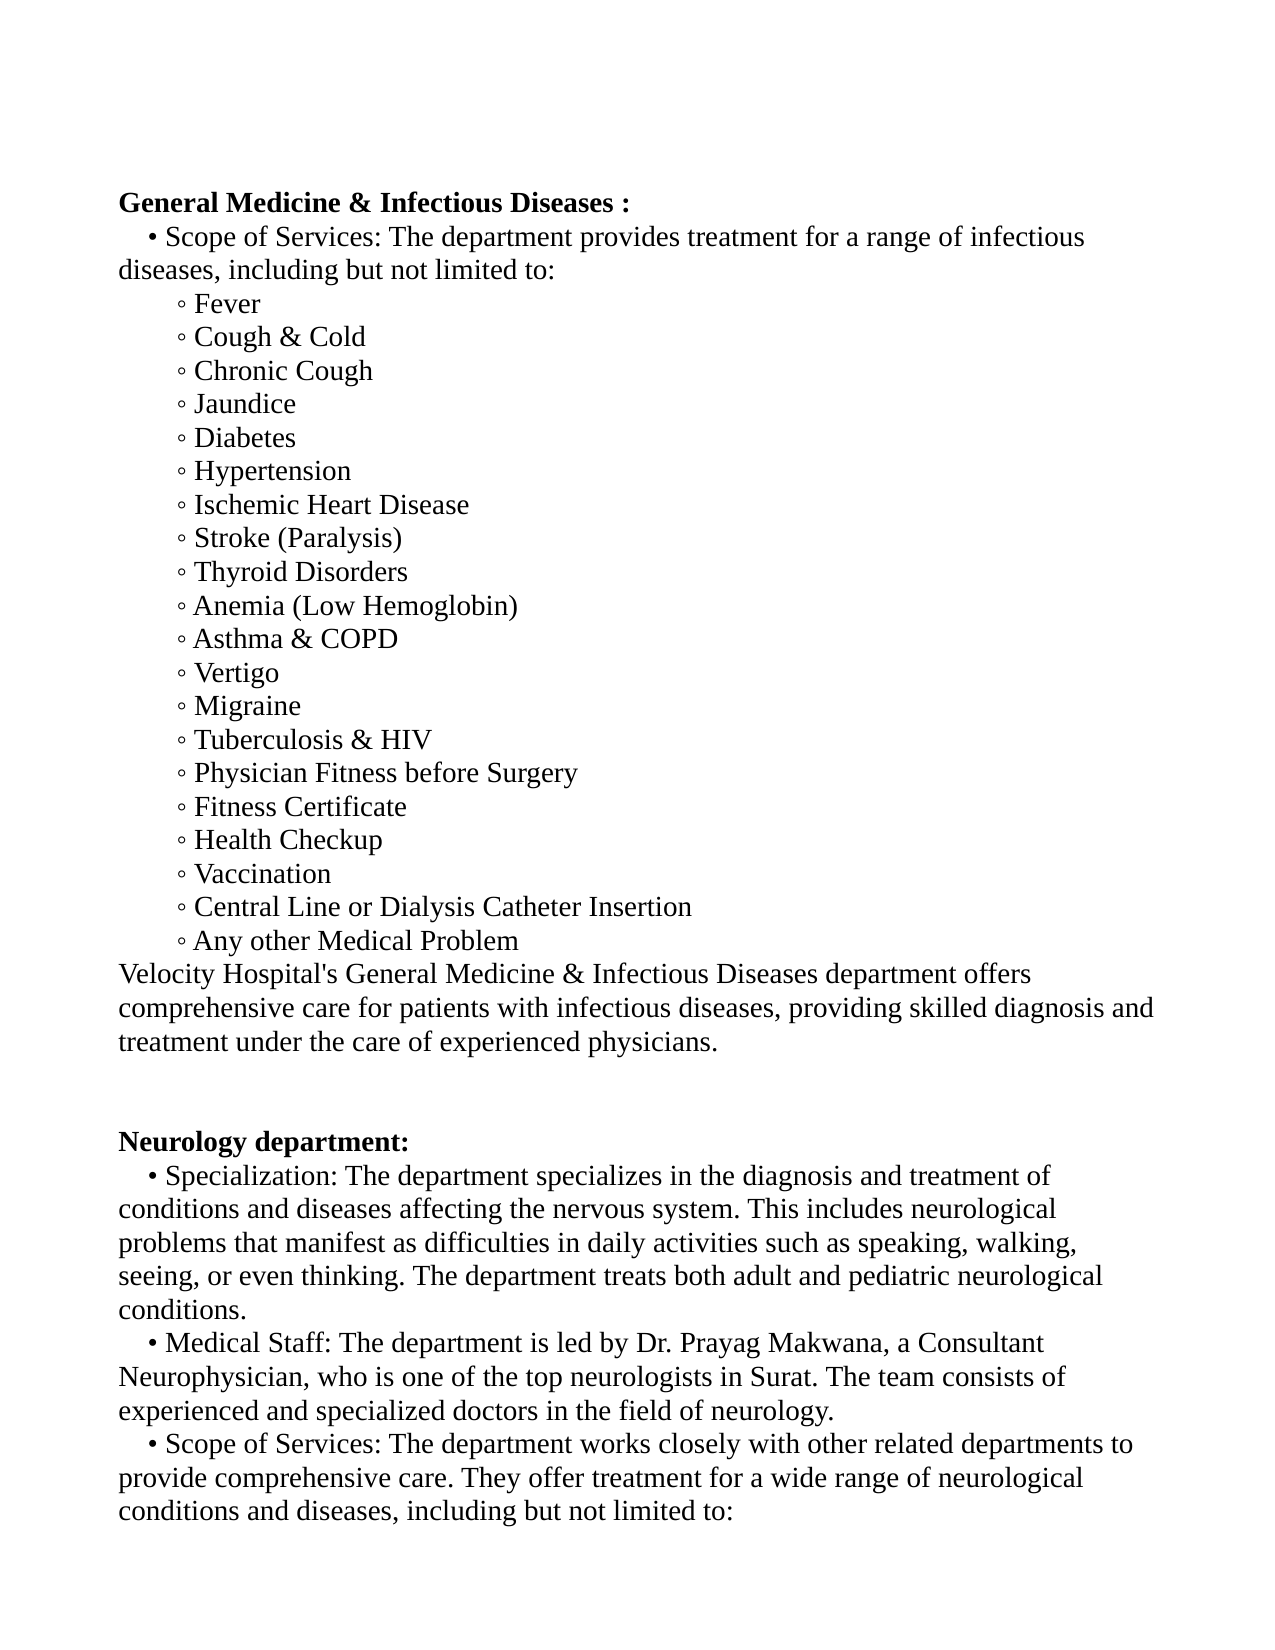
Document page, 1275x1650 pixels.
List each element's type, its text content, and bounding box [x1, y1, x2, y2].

text General Medicine & Infectious Diseases : [118, 185, 1157, 219]
text ◦ Tuberculosis & HIV [118, 722, 1157, 755]
text ◦ Hypertension [118, 453, 1157, 487]
text ◦ Fever [118, 286, 1157, 319]
text Velocity Hospital's General Medicine & Infectious Diseases department offers comprehensive care for patients with infectious diseases, providing skilled diagnosis and treatment under the care of experienced physicians. [118, 957, 1157, 1057]
text ◦ Central Line or Dialysis Catheter Insertion [118, 889, 1157, 923]
text ◦ Anemia (Low Hemoglobin) [118, 588, 1157, 621]
text • Scope of Services: The department works closely with other related departments to provide comprehensive care. They offer treatment for a wide range of neurological conditions and diseases, including but not limited to: [118, 1426, 1157, 1527]
text • Specialization: The department specializes in the diagnosis and treatment of conditions and diseases affecting the nervous system. This includes neurological problems that manifest as difficulties in daily activities such as speaking, walking, seeing, or even thinking. The department treats both adult and pediatric neurological conditions. [118, 1158, 1157, 1326]
text ◦ Thyroid Disorders [118, 554, 1157, 588]
text ◦ Fitness Certificate [118, 789, 1157, 822]
text ◦ Chronic Cough [118, 353, 1157, 386]
text ◦ Any other Medical Problem [118, 923, 1157, 957]
text ◦ Diabetes [118, 420, 1157, 453]
text ◦ Vertigo [118, 655, 1157, 688]
text • Scope of Services: The department provides treatment for a range of infectious diseases, including but not limited to: [118, 219, 1157, 286]
text ◦ Jaundice [118, 386, 1157, 420]
text ◦ Ischemic Heart Disease [118, 487, 1157, 521]
text ◦ Migraine [118, 688, 1157, 722]
text • Medical Staff: The department is led by Dr. Prayag Makwana, a Consultant Neurophysician, who is one of the top neurologists in Surat. The team consists of experienced and specialized doctors in the field of neurology. [118, 1326, 1157, 1426]
text ◦ Health Checkup [118, 822, 1157, 856]
text ◦ Physician Fitness before Surgery [118, 755, 1157, 789]
text ◦ Asthma & COPD [118, 621, 1157, 655]
text ◦ Cough & Cold [118, 319, 1157, 353]
text ◦ Stroke (Paralysis) [118, 521, 1157, 554]
text Neurology department: [118, 1124, 1157, 1158]
text ◦ Vaccination [118, 856, 1157, 889]
